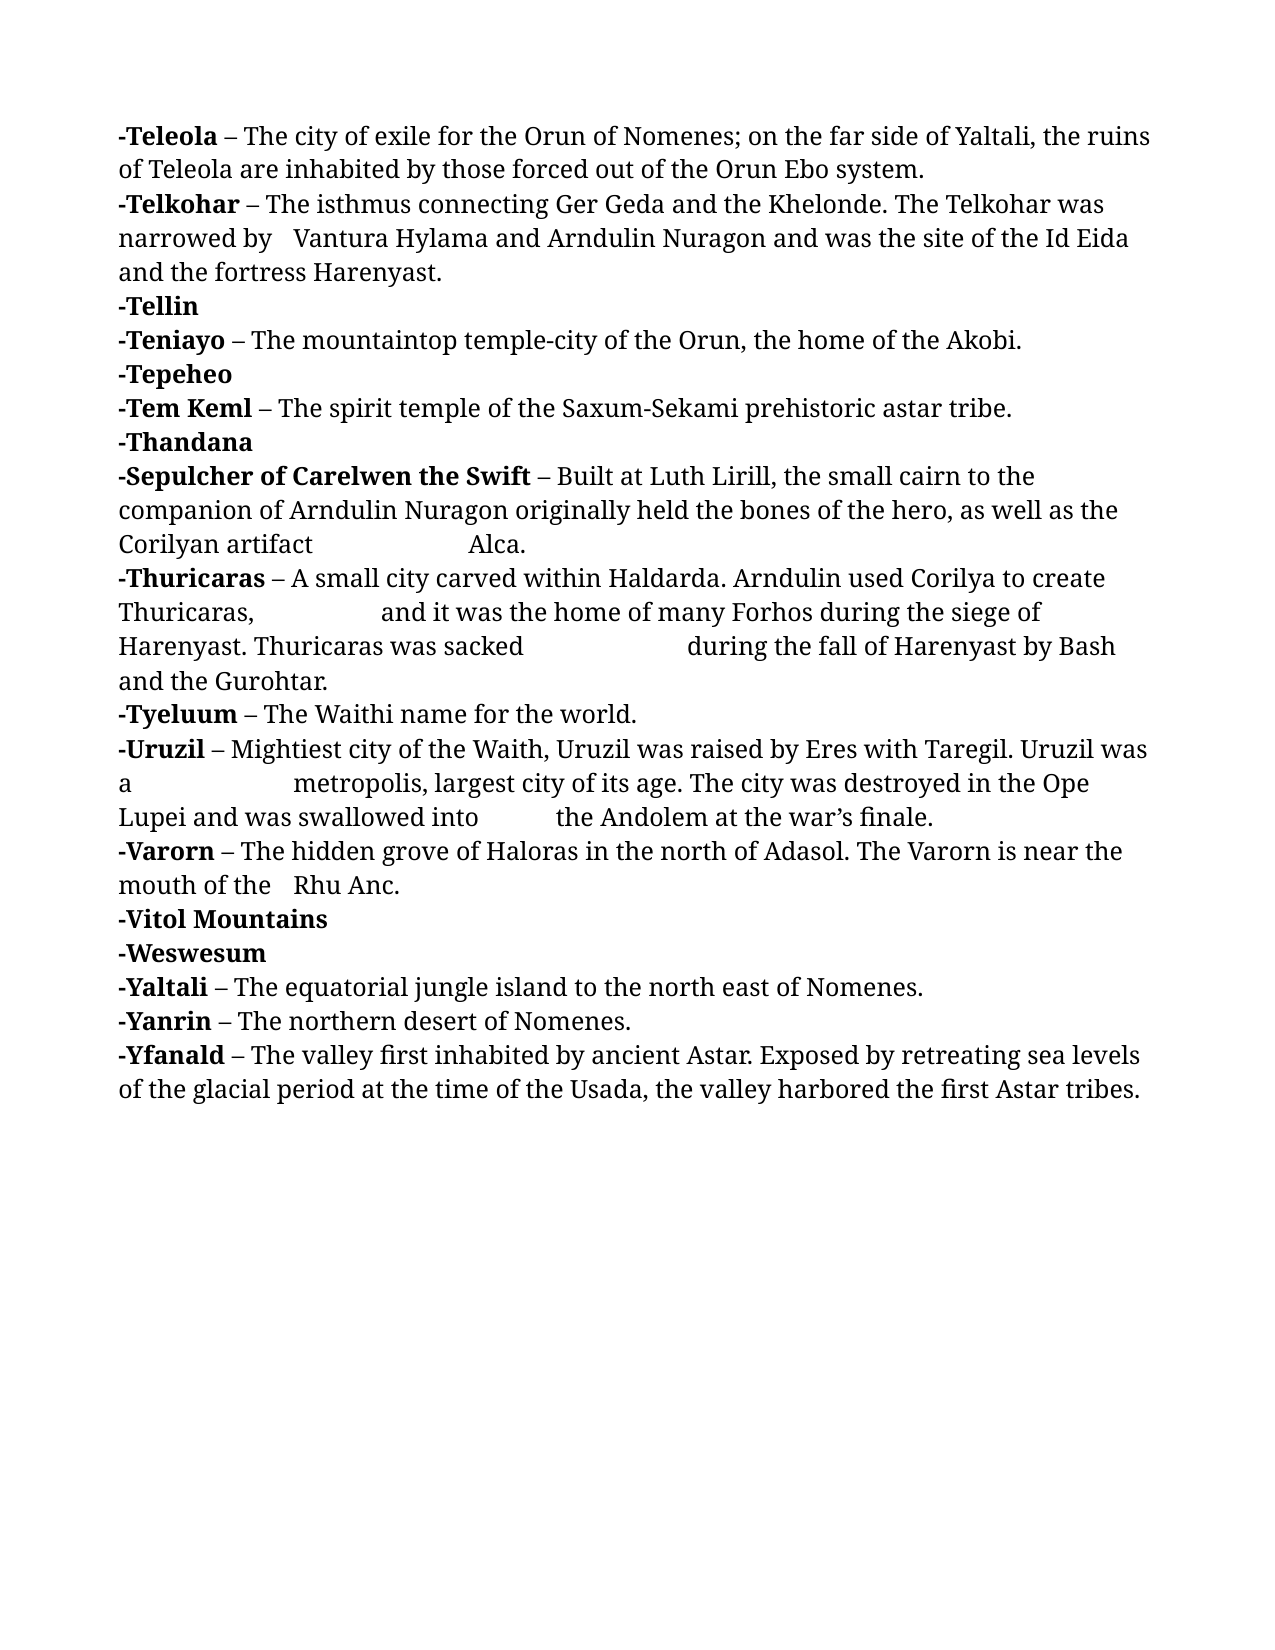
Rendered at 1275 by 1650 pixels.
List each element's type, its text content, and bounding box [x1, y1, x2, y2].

text -Teniayo – The mountaintop temple-city of the Orun, the home of the Akobi. [118, 322, 1157, 357]
text -Yanrin – The northern desert of Nomenes. [118, 1004, 1157, 1038]
text -Thandana [118, 425, 1157, 459]
text -Vitol Mountains [118, 902, 1157, 936]
text -Sepulcher of Carelwen the Swift – Built at Luth Lirill, the small cairn to the companion of Arndulin Nuragon originally held the bones of the hero, as well as the Corilyan artifact Alca. [118, 459, 1157, 561]
text -Yaltali – The equatorial jungle island to the north east of Nomenes. [118, 970, 1157, 1004]
text -Weswesum [118, 936, 1157, 970]
text -Varorn – The hidden grove of Haloras in the north of Adasol. The Varorn is near the mouth of the Rhu Anc. [118, 833, 1157, 902]
text -Tellin [118, 288, 1157, 322]
text -Tepeheo [118, 357, 1157, 391]
text -Telkohar – The isthmus connecting Ger Geda and the Khelonde. The Telkohar was narrowed by Vantura Hylama and Arndulin Nuragon and was the site of the Id Eida and the fortress Harenyast. [118, 186, 1157, 288]
text -Tyeluum – The Waithi name for the world. [118, 697, 1157, 731]
text -Yfanald – The valley first inhabited by ancient Astar. Exposed by retreating sea levels of the glacial period at the time of the Usada, the valley harbored the first Astar tribes. [118, 1038, 1157, 1106]
text -Uruzil – Mightiest city of the Waith, Uruzil was raised by Eres with Taregil. Uruzil was a metropolis, largest city of its age. The city was destroyed in the Ope Lupei and was swallowed into the Andolem at the war’s finale. [118, 731, 1157, 833]
text -Teleola – The city of exile for the Orun of Nomenes; on the far side of Yaltali, the ruins of Teleola are inhabited by those forced out of the Orun Ebo system. [118, 118, 1157, 186]
text -Thuricaras – A small city carved within Haldarda. Arndulin used Corilya to create Thuricaras, and it was the home of many Forhos during the siege of Harenyast. Thuricaras was sacked during the fall of Harenyast by Bash and the Gurohtar. [118, 561, 1157, 697]
text -Tem Keml – The spirit temple of the Saxum-Sekami prehistoric astar tribe. [118, 391, 1157, 425]
